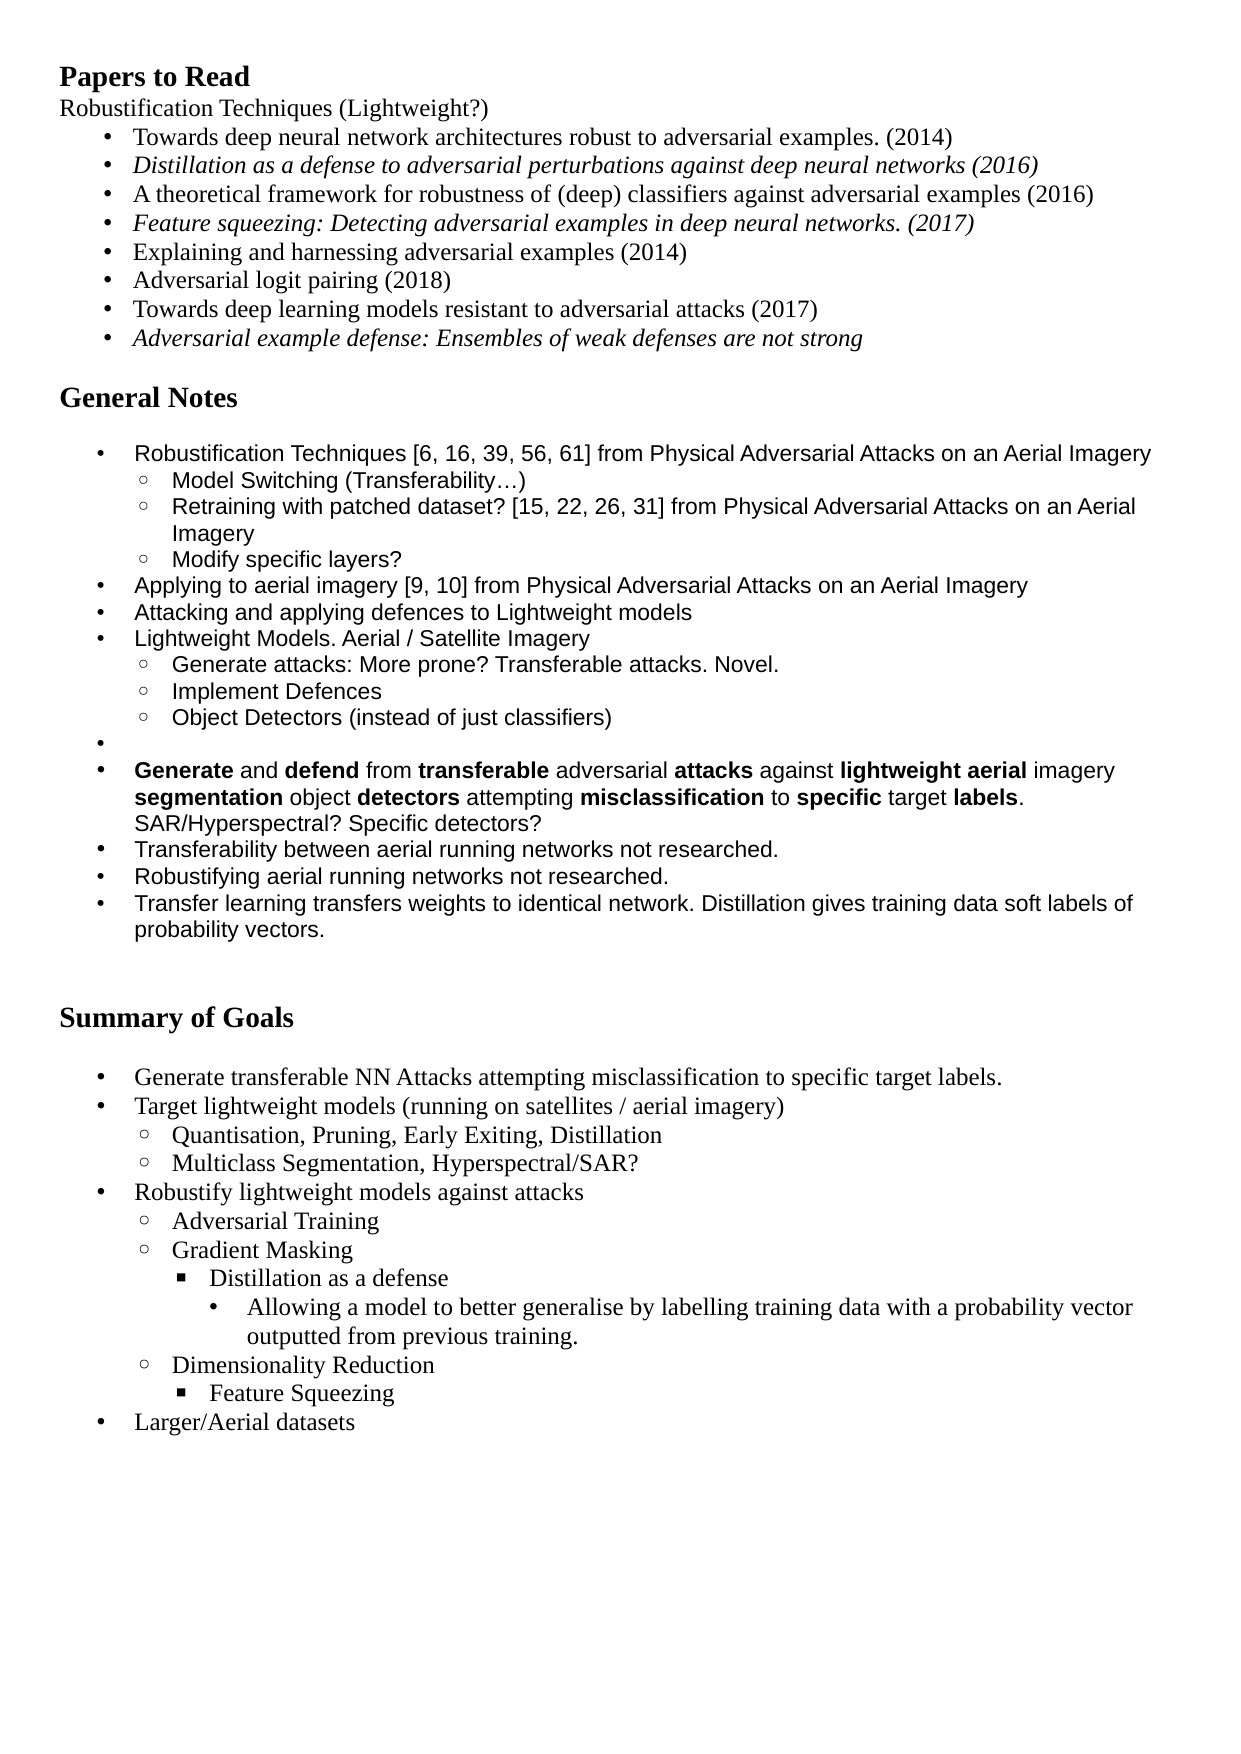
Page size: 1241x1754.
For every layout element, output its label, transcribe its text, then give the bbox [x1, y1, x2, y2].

list Explaining and harnessing adversarial examples (2014) [103, 237, 1181, 265]
list Generate transferable NN Attacks attempting misclassification to specific target labels. [97, 1062, 1181, 1091]
list Adversarial Training [134, 1206, 1181, 1235]
list Feature squeezing: Detecting adversarial examples in deep neural networks. (2017) [103, 208, 1181, 237]
list Robustification Techniques [6, 16, 39, 56, 61] from Physical Adversarial Attacks on an Aerial Imagery [97, 440, 1181, 467]
list Towards deep learning models resistant to adversarial attacks (2017) [103, 294, 1181, 323]
list Allowing a model to better generalise by labelling training data with a probability vector outputted from previous training. [209, 1292, 1181, 1350]
list Robustify lightweight models against attacks [97, 1177, 1181, 1206]
subtitle Summary of Goals [59, 1000, 1181, 1033]
list Lightweight Models. Aerial / Satellite Imagery [97, 625, 1181, 651]
list Multiclass Segmentation, Hyperspectral/SAR? [134, 1148, 1181, 1177]
list Distillation as a defense [172, 1263, 1181, 1292]
list Distillation as a defense to adversarial perturbations against deep neural networks (2016) [103, 150, 1181, 179]
subtitle Papers to Read [59, 59, 1181, 93]
list Larger/Aerial datasets [97, 1407, 1181, 1436]
list Implement Defences [134, 678, 1181, 704]
list Transferability between aerial running networks not researched. [97, 836, 1181, 863]
text Robustification Techniques (Lightweight?) [59, 93, 1181, 122]
list Generate attacks: More prone? Transferable attacks. Novel. [134, 651, 1181, 678]
list Feature Squeezing [172, 1378, 1181, 1407]
list Robustifying aerial running networks not researched. [97, 863, 1181, 889]
list Quantisation, Pruning, Early Exiting, Distillation [134, 1120, 1181, 1148]
list Adversarial logit pairing (2018) [103, 265, 1181, 294]
list Model Switching (Transferability…) [134, 467, 1181, 493]
list Generate and defend from transferable adversarial attacks against lightweight aerial imagery segmentation object detectors attempting misclassification to specific target labels. SAR/Hyperspectral? Specific detectors? [97, 757, 1181, 836]
list Applying to aerial imagery [9, 10] from Physical Adversarial Attacks on an Aerial Imagery [97, 572, 1181, 598]
subtitle General Notes [59, 380, 1181, 414]
list Adversarial example defense: Ensembles of weak defenses are not strong [103, 323, 1181, 352]
list Target lightweight models (running on satellites / aerial imagery) [97, 1091, 1181, 1120]
list Dimensionality Reduction [134, 1350, 1181, 1378]
list Retraining with patched dataset? [15, 22, 26, 31] from Physical Adversarial Attacks on an Aerial Imagery [134, 493, 1181, 546]
list Towards deep neural network architectures robust to adversarial examples. (2014) [103, 122, 1181, 150]
list Gradient Masking [134, 1235, 1181, 1263]
list Transfer learning transfers weights to identical network. Distillation gives training data soft labels of probability vectors. [97, 889, 1181, 942]
list Modify specific layers? [134, 546, 1181, 572]
list Object Detectors (instead of just classifiers) [134, 704, 1181, 730]
list A theoretical framework for robustness of (deep) classifiers against adversarial examples (2016) [103, 179, 1181, 208]
list Attacking and applying defences to Lightweight models [97, 598, 1181, 625]
